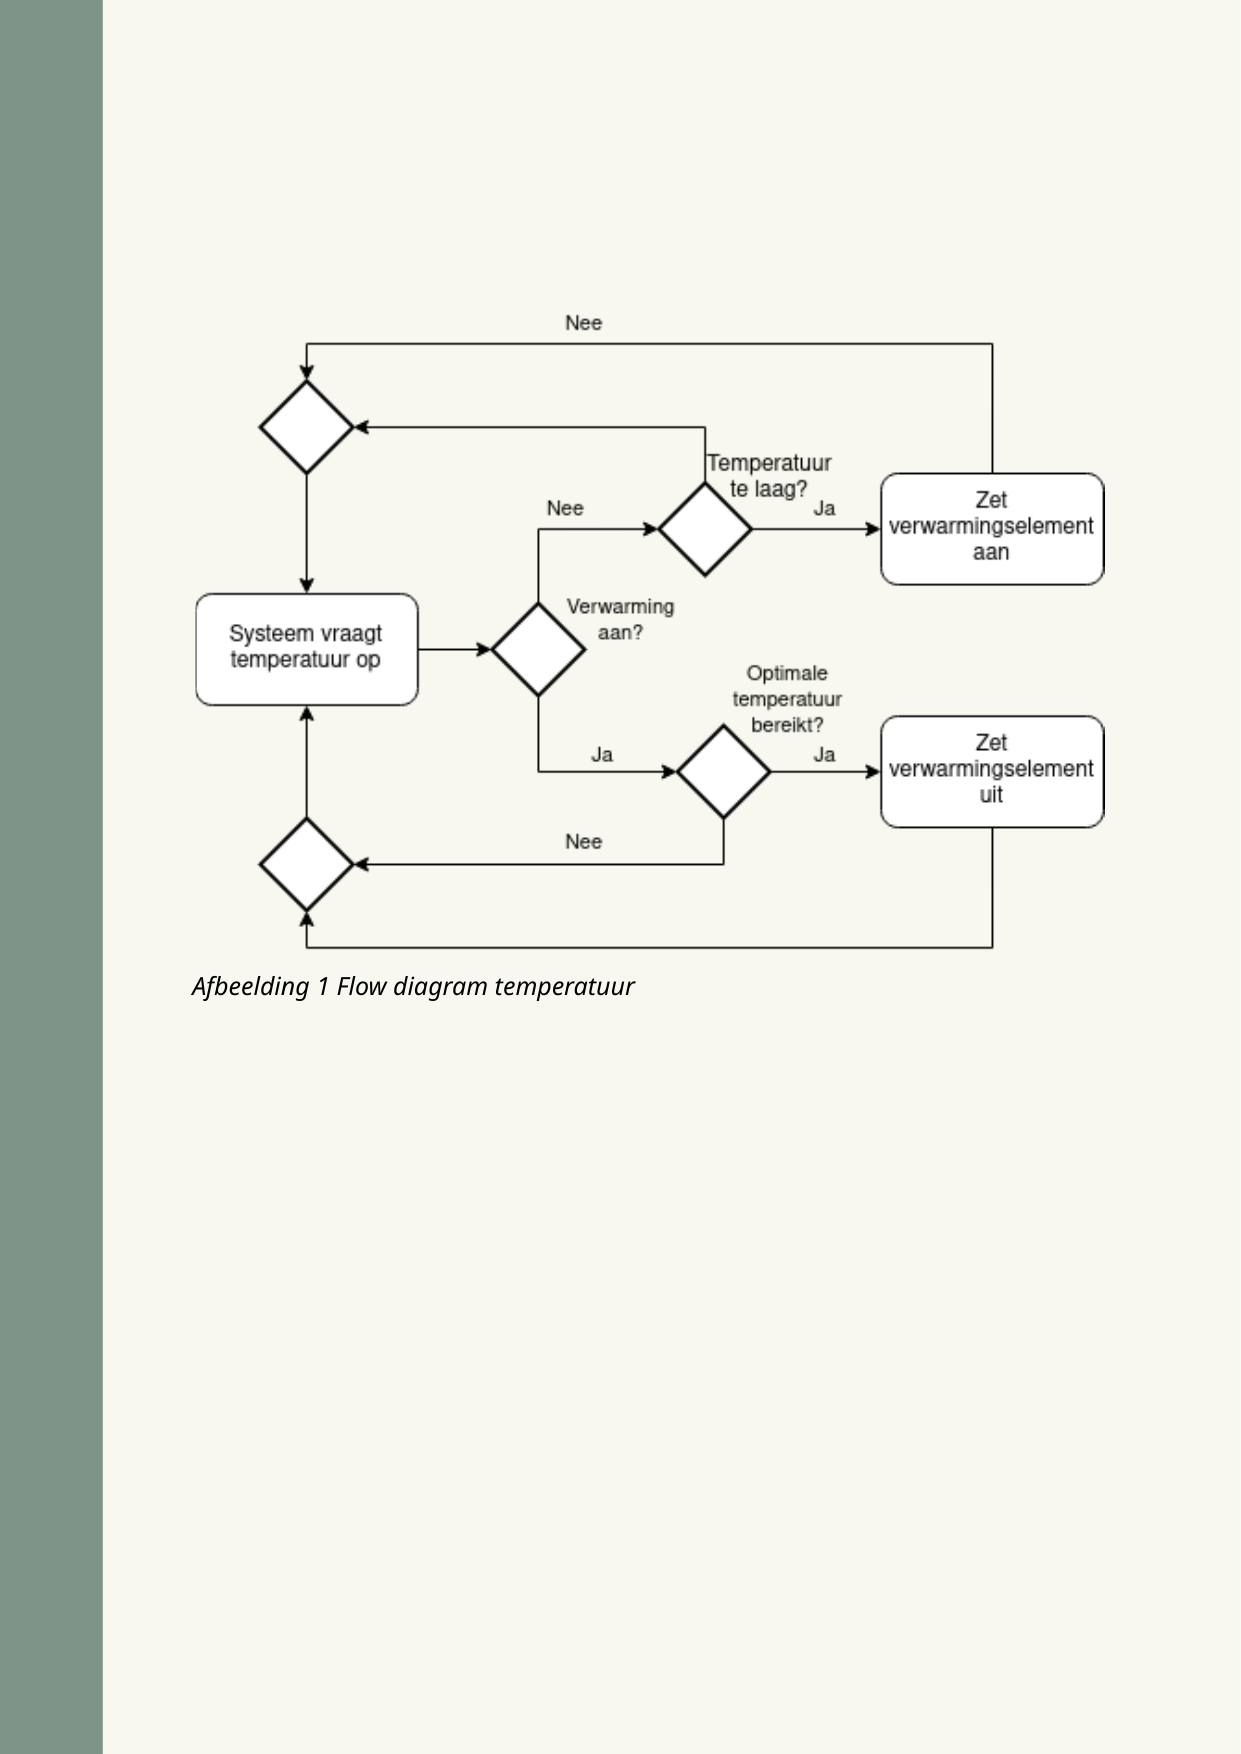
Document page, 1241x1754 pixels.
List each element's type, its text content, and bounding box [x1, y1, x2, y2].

picture [0, 0, 1241, 1754]
text Afbeelding 1 Flow diagram temperatuur [118, 302, 1122, 1003]
